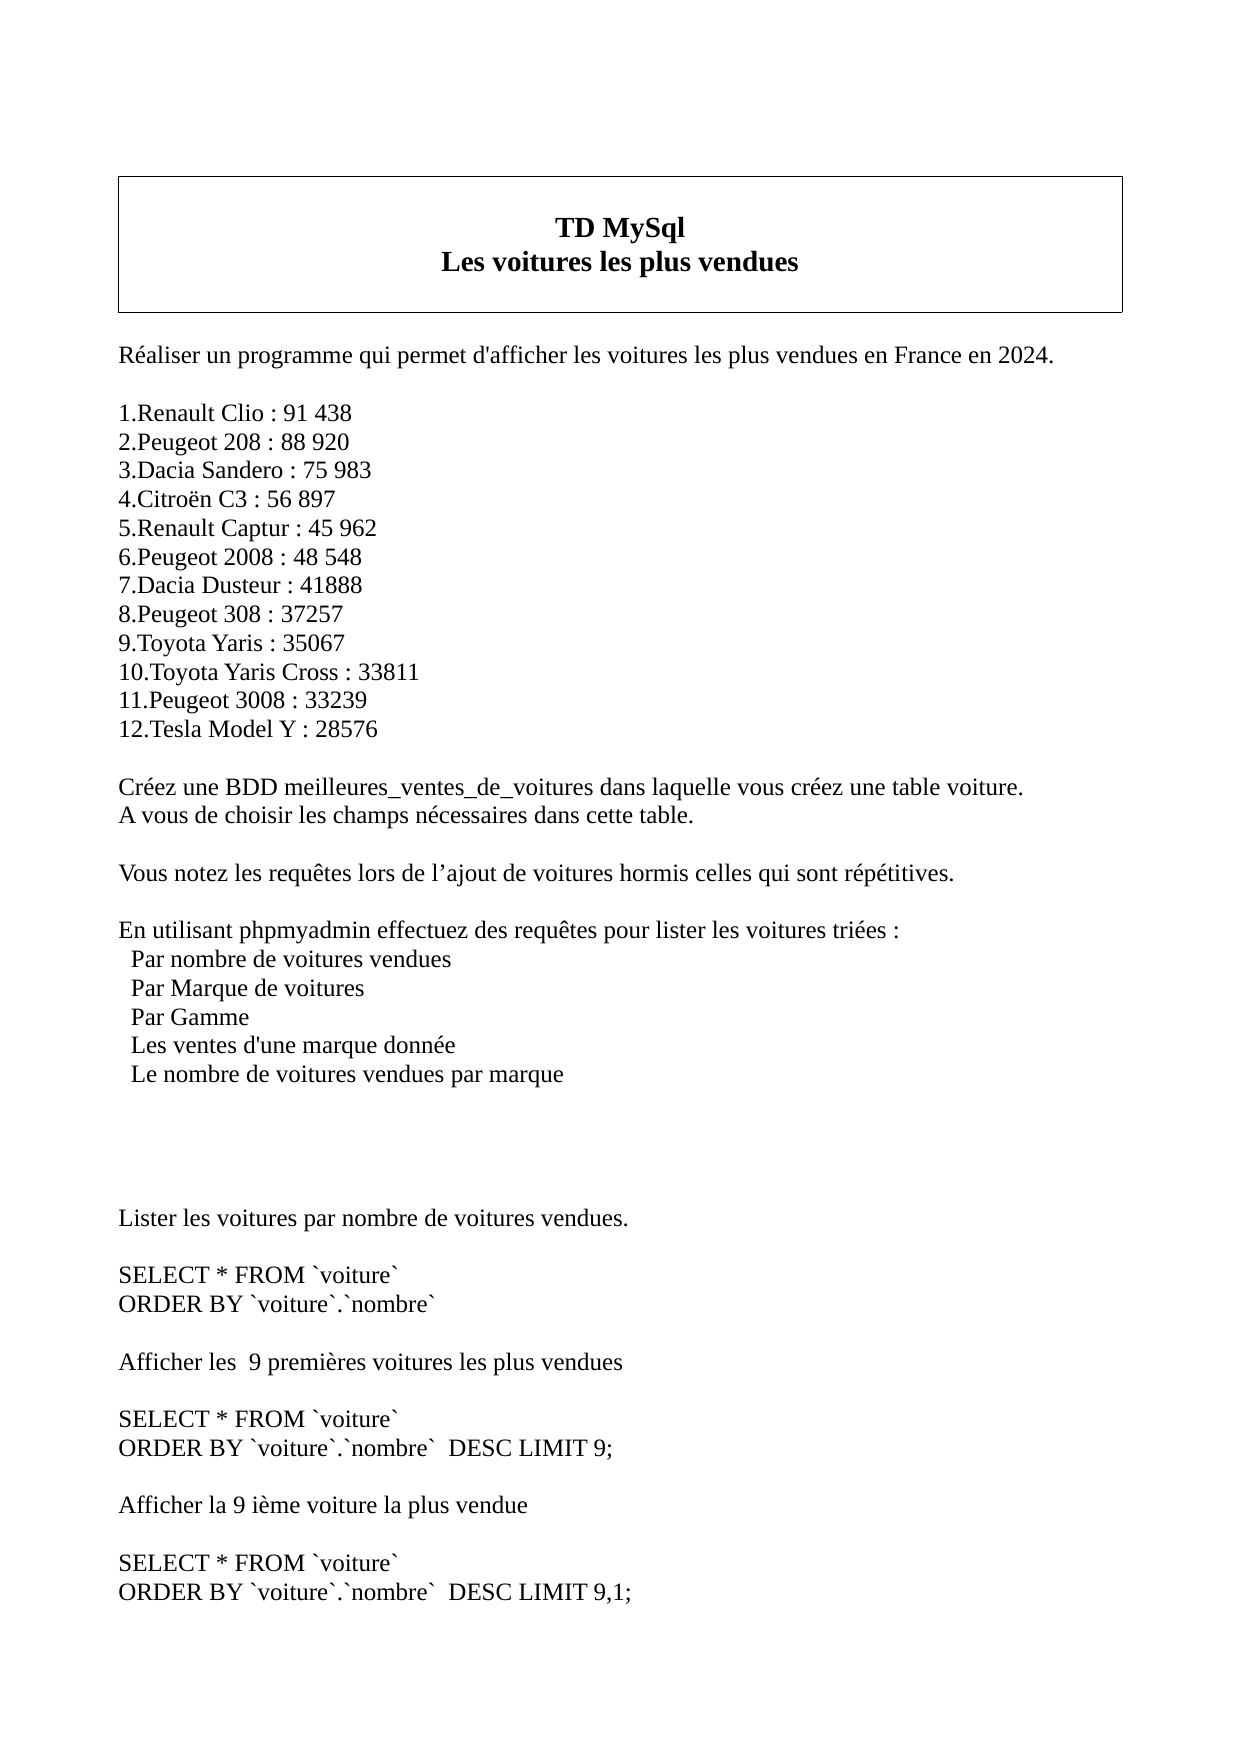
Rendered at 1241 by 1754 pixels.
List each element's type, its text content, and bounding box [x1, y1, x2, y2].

text Par nombre de voitures vendues [118, 944, 1122, 973]
list Peugeot 308 : 37257 [118, 599, 1122, 628]
text Créez une BDD meilleures_ventes_de_voitures dans laquelle vous créez une table voiture. [118, 772, 1122, 801]
text Afficher la 9 ième voiture la plus vendue [118, 1491, 1122, 1519]
text ORDER BY `voiture`.`nombre` DESC LIMIT 9; [118, 1433, 1122, 1462]
list Toyota Yaris : 35067 [118, 628, 1122, 657]
text Par Marque de voitures [118, 973, 1122, 1002]
text Vous notez les requêtes lors de l’ajout de voitures hormis celles qui sont répétitives. [118, 858, 1122, 887]
list Peugeot 3008 : 33239 [118, 686, 1122, 714]
text En utilisant phpmyadmin effectuez des requêtes pour lister les voitures triées : [118, 916, 1122, 944]
text Afficher les 9 premières voitures les plus vendues [118, 1347, 1122, 1376]
text SELECT * FROM `voiture` [118, 1261, 1122, 1289]
list Renault Clio : 91 438 [118, 398, 1122, 427]
list Toyota Yaris Cross : 33811 [118, 657, 1122, 686]
text A vous de choisir les champs nécessaires dans cette table. [118, 801, 1122, 829]
text SELECT * FROM `voiture` [118, 1548, 1122, 1577]
list Dacia Dusteur : 41888 [118, 571, 1122, 599]
text ORDER BY `voiture`.`nombre` DESC LIMIT 9,1; [118, 1577, 1122, 1606]
list Peugeot 2008 : 48 548 [118, 542, 1122, 571]
text Les ventes d'une marque donnée [118, 1031, 1122, 1059]
list Peugeot 208 : 88 920 [118, 427, 1122, 456]
text SELECT * FROM `voiture` [118, 1404, 1122, 1433]
table_header TD MySql Les voitures les plus vendues [119, 177, 1122, 312]
list Dacia Sandero : 75 983 [118, 456, 1122, 484]
text ORDER BY `voiture`.`nombre` [118, 1289, 1122, 1318]
list Tesla Model Y : 28576 [118, 714, 1122, 743]
text Réaliser un programme qui permet d'afficher les voitures les plus vendues en France en 2024. [118, 341, 1122, 369]
list Renault Captur : 45 962 [118, 513, 1122, 542]
text Le nombre de voitures vendues par marque [118, 1059, 1122, 1088]
text Par Gamme [118, 1002, 1122, 1031]
text Lister les voitures par nombre de voitures vendues. [118, 1203, 1122, 1232]
list Citroën C3 : 56 897 [118, 484, 1122, 513]
